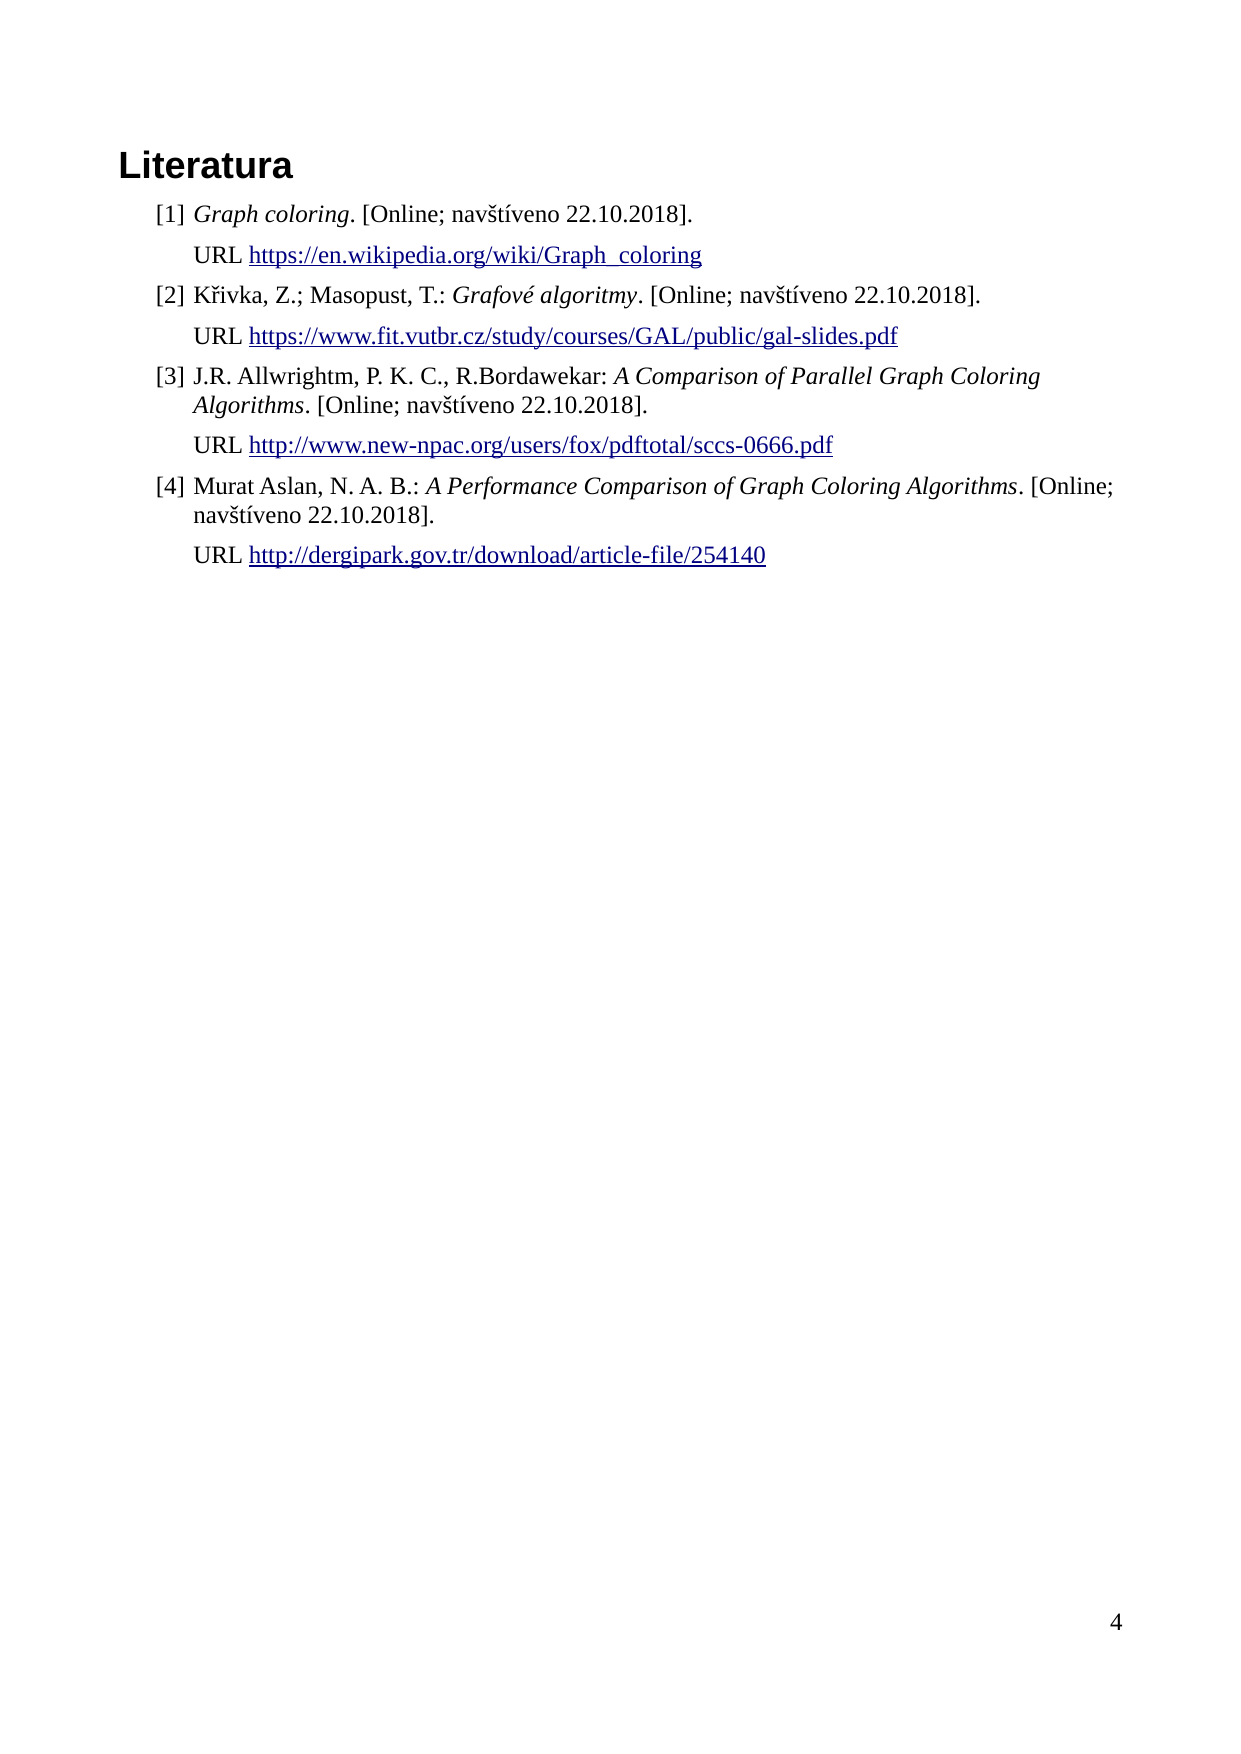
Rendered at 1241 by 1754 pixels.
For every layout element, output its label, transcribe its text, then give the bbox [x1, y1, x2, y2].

list URL http://www.new-npac.org/users/fox/pdftotal/sccs-0666.pdf [156, 431, 1122, 459]
list Murat Aslan, N. A. B.: A Performance Comparison of Graph Coloring Algorithms. [Online; navštíveno 22.10.2018]. [156, 471, 1122, 529]
list URL https://en.wikipedia.org/wiki/Graph_coloring [156, 240, 1122, 268]
list URL http://dergipark.gov.tr/download/article-file/254140 [156, 540, 1122, 598]
list Graph coloring. [Online; navštíveno 22.10.2018]. [156, 199, 1122, 228]
list Křivka, Z.; Masopust, T.: Grafové algoritmy. [Online; navštíveno 22.10.2018]. [156, 280, 1122, 309]
list URL https://www.fit.vutbr.cz/study/courses/GAL/public/gal-slides.pdf [156, 321, 1122, 349]
subtitle Literatura [118, 143, 1122, 187]
list J.R. Allwrightm, P. K. C., R.Bordawekar: A Comparison of Parallel Graph Coloring Algorithms. [Online; navštíveno 22.10.2018]. [156, 361, 1122, 419]
